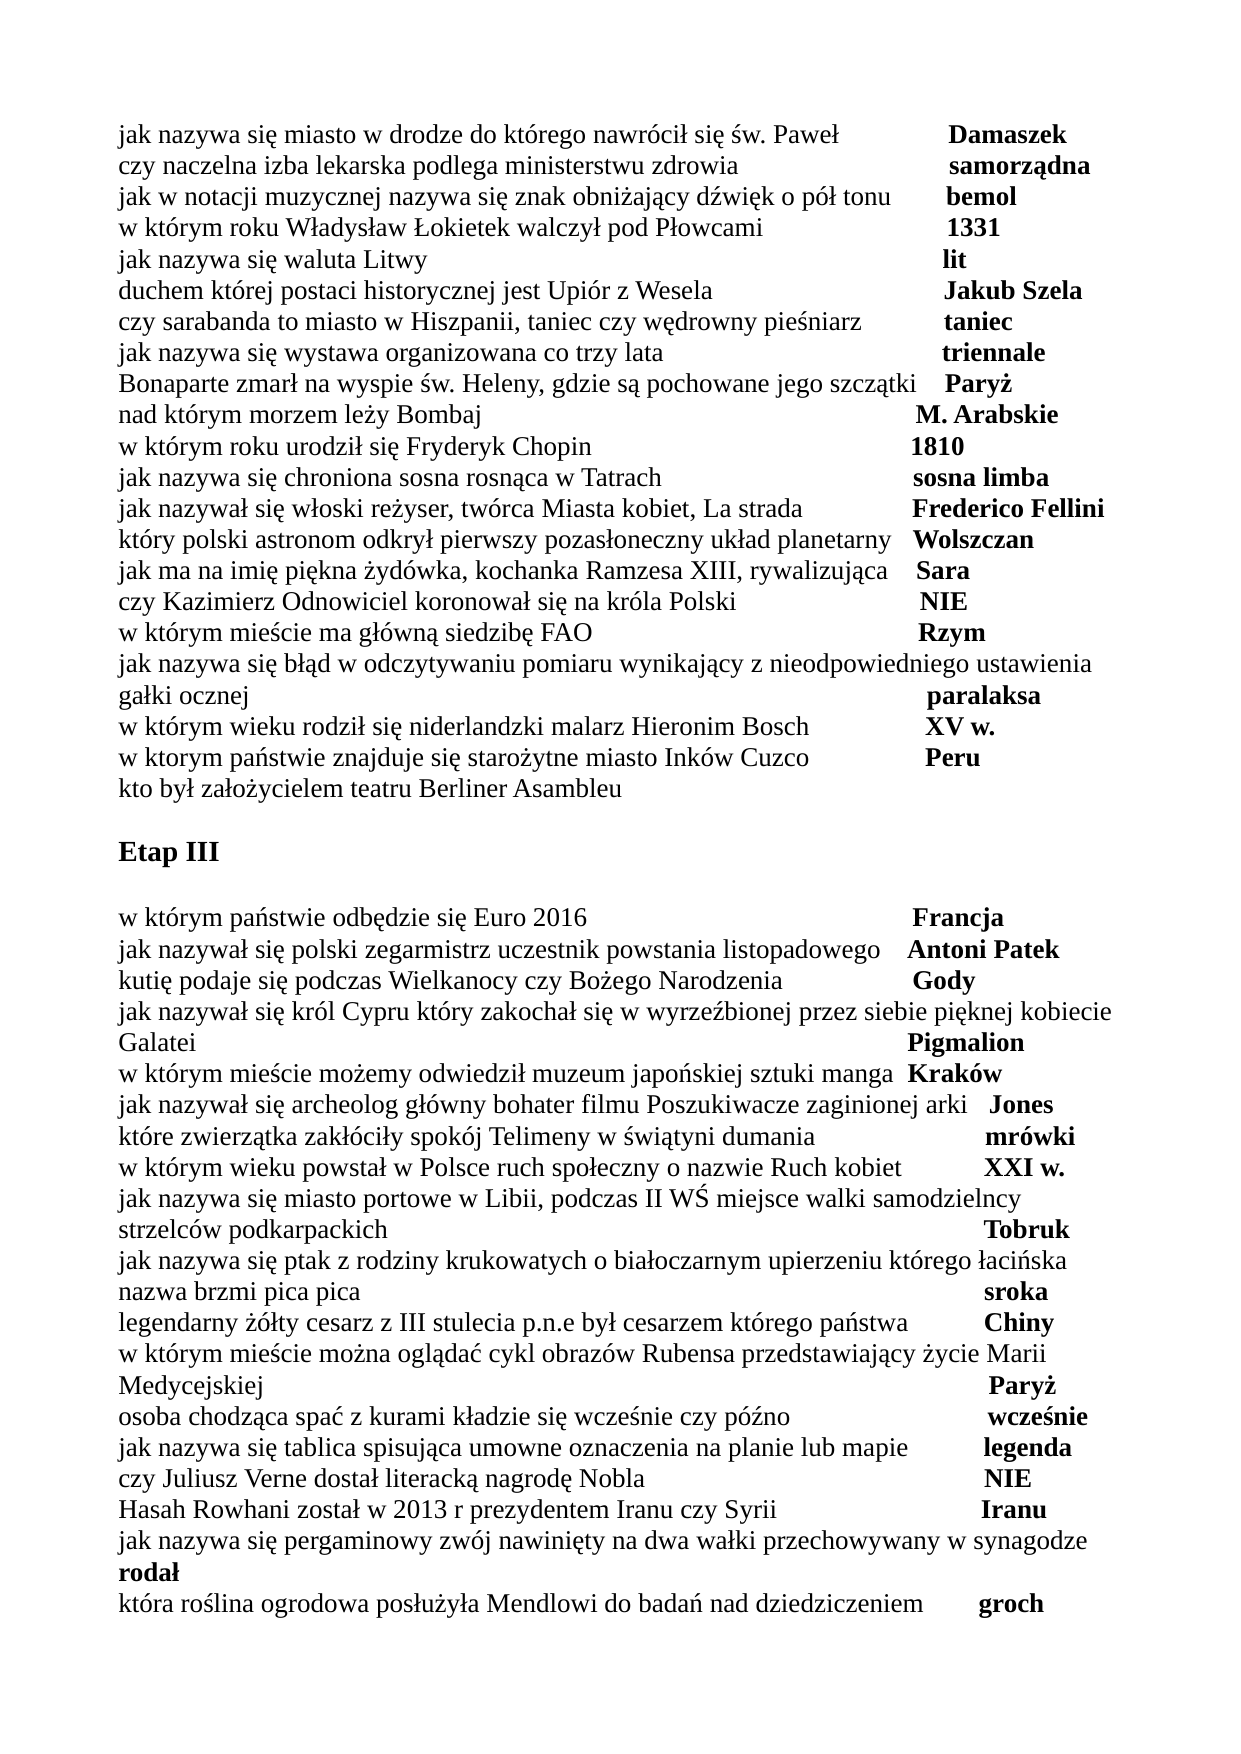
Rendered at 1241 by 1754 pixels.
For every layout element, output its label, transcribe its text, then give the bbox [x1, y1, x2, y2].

text Bonaparte zmarł na wyspie św. Heleny, gdzie są pochowane jego szczątki Paryż [118, 367, 1122, 398]
text w ktorym państwie znajduje się starożytne miasto Inków Cuzco Peru [118, 741, 1122, 772]
text jak nazywa się chroniona sosna rosnąca w Tatrach sosna limba [118, 461, 1122, 492]
text legendarny żółty cesarz z III stulecia p.n.e był cesarzem którego państwa Chiny [118, 1306, 1122, 1338]
text w którym wieku rodził się niderlandzki malarz Hieronim Bosch XV w. [118, 710, 1122, 741]
text jak nazywa się pergaminowy zwój nawinięty na dwa wałki przechowywany w synagodze [118, 1524, 1122, 1556]
text która roślina ogrodowa posłużyła Mendlowi do badań nad dziedziczeniem groch [118, 1587, 1122, 1618]
text jak nazywa się błąd w odczytywaniu pomiaru wynikający z nieodpowiedniego ustawienia gałki ocznej paralaksa [118, 648, 1122, 710]
text jak w notacji muzycznej nazywa się znak obniżający dźwięk o pół tonu bemol [118, 180, 1122, 212]
text jak nazywa się ptak z rodziny krukowatych o białoczarnym upierzeniu którego łacińska nazwa brzmi pica pica sroka [118, 1244, 1122, 1306]
text który polski astronom odkrył pierwszy pozasłoneczny układ planetarny Wolszczan [118, 523, 1122, 554]
text w którym państwie odbędzie się Euro 2016 Francja [118, 902, 1122, 933]
text osoba chodząca spać z kurami kładzie się wcześnie czy późno wcześnie [118, 1400, 1122, 1431]
text czy sarabanda to miasto w Hiszpanii, taniec czy wędrowny pieśniarz taniec [118, 305, 1122, 336]
text jak nazywał się archeolog główny bohater filmu Poszukiwacze zaginionej arki Jones [118, 1088, 1122, 1119]
text czy naczelna izba lekarska podlega ministerstwu zdrowia samorządna [118, 149, 1122, 180]
text które zwierzątka zakłóciły spokój Telimeny w świątyni dumania mrówki [118, 1119, 1122, 1151]
text jak nazywa się miasto w drodze do którego nawrócił się św. Paweł Damaszek [118, 118, 1122, 149]
text Etap III [118, 834, 1122, 868]
text rodał [118, 1556, 1122, 1587]
text w którym mieście możemy odwiedził muzeum japońskiej sztuki manga Kraków [118, 1057, 1122, 1088]
text jak nazywał się polski zegarmistrz uczestnik powstania listopadowego Antoni Patek [118, 933, 1122, 964]
text w którym roku urodził się Fryderyk Chopin 1810 [118, 429, 1122, 461]
text kutię podaje się podczas Wielkanocy czy Bożego Narodzenia Gody [118, 964, 1122, 995]
text w którym mieście można oglądać cykl obrazów Rubensa przedstawiający życie Marii Medycejskiej Paryż [118, 1338, 1122, 1400]
text nad którym morzem leży Bombaj M. Arabskie [118, 398, 1122, 429]
text jak nazywa się waluta Litwy lit [118, 243, 1122, 274]
text Hasah Rowhani został w 2013 r prezydentem Iranu czy Syrii Iranu [118, 1493, 1122, 1524]
text w którym roku Władysław Łokietek walczył pod Płowcami 1331 [118, 212, 1122, 243]
text jak ma na imię piękna żydówka, kochanka Ramzesa XIII, rywalizująca Sara [118, 554, 1122, 585]
text jak nazywa się tablica spisująca umowne oznaczenia na planie lub mapie legenda [118, 1431, 1122, 1462]
text czy Juliusz Verne dostał literacką nagrodę Nobla NIE [118, 1462, 1122, 1493]
text jak nazywał się włoski reżyser, twórca Miasta kobiet, La strada Frederico Fellini [118, 492, 1122, 523]
text w którym wieku powstał w Polsce ruch społeczny o nazwie Ruch kobiet XXI w. [118, 1151, 1122, 1182]
text w którym mieście ma główną siedzibę FAO Rzym [118, 616, 1122, 648]
text jak nazywał się król Cypru który zakochał się w wyrzeźbionej przez siebie pięknej kobiecie Galatei Pigmalion [118, 995, 1122, 1057]
text kto był założycielem teatru Berliner Asambleu [118, 772, 1122, 803]
text jak nazywa się miasto portowe w Libii, podczas II WŚ miejsce walki samodzielncy strzelców podkarpackich Tobruk [118, 1182, 1122, 1244]
text duchem której postaci historycznej jest Upiór z Wesela Jakub Szela [118, 274, 1122, 305]
text jak nazywa się wystawa organizowana co trzy lata triennale [118, 336, 1122, 367]
text czy Kazimierz Odnowiciel koronował się na króla Polski NIE [118, 585, 1122, 616]
